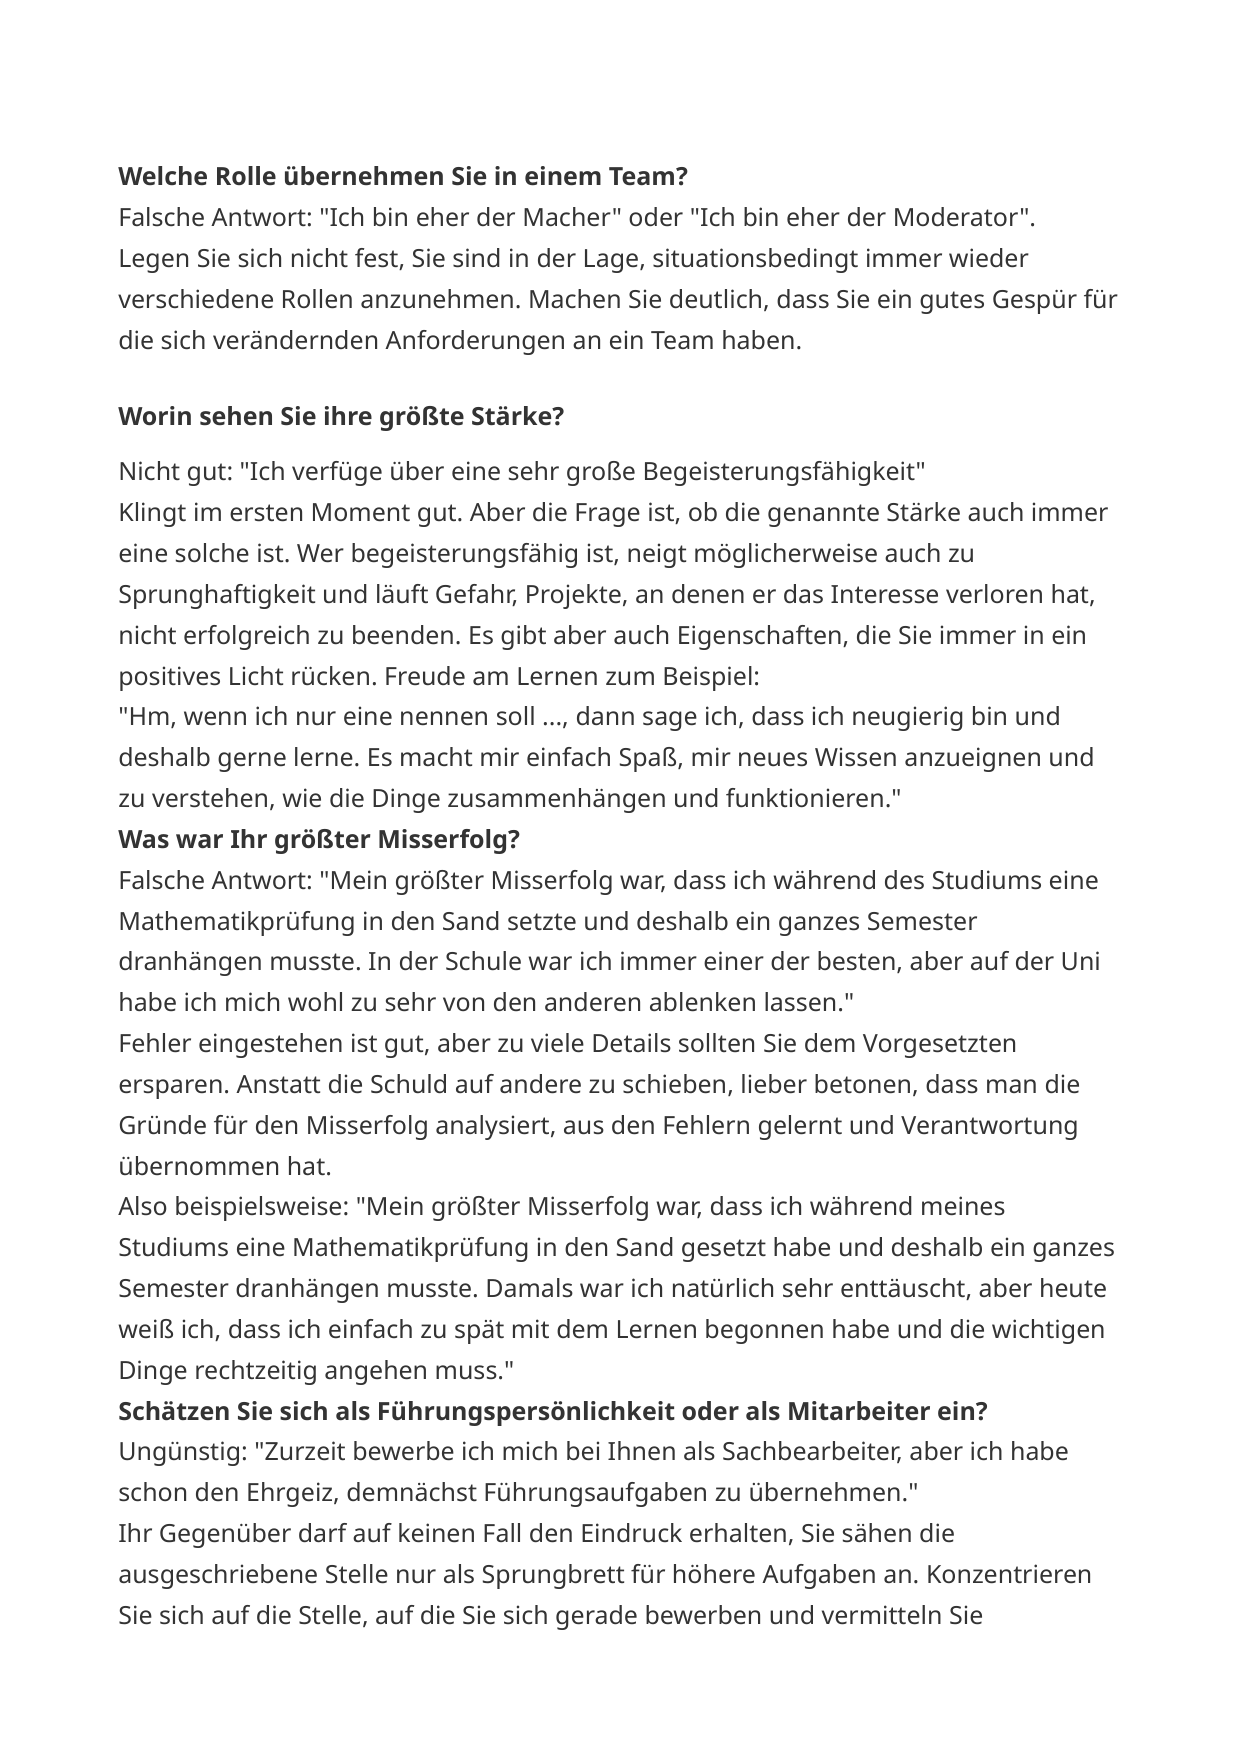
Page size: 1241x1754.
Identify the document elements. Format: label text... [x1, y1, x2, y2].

text Was war Ihr größter Misserfolg? [118, 822, 1122, 856]
text Also beispielsweise: "Mein größter Misserfolg war, dass ich während meines Studiums eine Mathematikprüfung in den Sand gesetzt habe und deshalb ein ganzes Semester dranhängen musste. Damals war ich natürlich sehr enttäuscht, aber heute weiß ich, dass ich einfach zu spät mit dem Lernen begonnen habe und die wichtigen Dinge rechtzeitig angehen muss." [118, 1189, 1122, 1386]
text Falsche Antwort: "Mein größter Misserfolg war, dass ich während des Studiums eine Mathematikprüfung in den Sand setzte und deshalb ein ganzes Semester dranhängen musste. In der Schule war ich immer einer der besten, aber auf der Uni habe ich mich wohl zu sehr von den anderen ablenken lassen." [118, 862, 1122, 1019]
text Legen Sie sich nicht fest, Sie sind in der Lage, situationsbedingt immer wieder verschiedene Rollen anzunehmen. Machen Sie deutlich, dass Sie ein gutes Gespür für die sich verändernden Anforderungen an ein Team haben. [118, 241, 1122, 356]
text Klingt im ersten Moment gut. Aber die Frage ist, ob die genannte Stärke auch immer eine solche ist. Wer begeisterungsfähig ist, neigt möglicherweise auch zu Sprunghaftigkeit und läuft Gefahr, Projekte, an denen er das Interesse verloren hat, nicht erfolgreich zu beenden. Es gibt aber auch Eigenschaften, die Sie immer in ein positives Licht rücken. Freude am Lernen zum Beispiel: [118, 495, 1122, 692]
text Welche Rolle übernehmen Sie in einem Team? [118, 159, 1122, 193]
text Falsche Antwort: "Ich bin eher der Macher" oder "Ich bin eher der Moderator". [118, 200, 1122, 234]
text Worin sehen Sie ihre größte Stärke? [118, 363, 1122, 433]
text Ungünstig: "Zurzeit bewerbe ich mich bei Ihnen als Sachbearbeiter, aber ich habe schon den Ehrgeiz, demnächst Führungsaufgaben zu übernehmen." [118, 1434, 1122, 1509]
text Ihr Gegenüber darf auf keinen Fall den Eindruck erhalten, Sie sähen die ausgeschriebene Stelle nur als Sprungbrett für höhere Aufgaben an. Konzentrieren Sie sich auf die Stelle, auf die Sie sich gerade bewerben und vermitteln Sie [118, 1516, 1122, 1631]
text Fehler eingestehen ist gut, aber zu viele Details sollten Sie dem Vorgesetzten ersparen. Anstatt die Schuld auf andere zu schieben, lieber betonen, dass man die Gründe für den Misserfolg analysiert, aus den Fehlern gelernt und Verantwortung übernommen hat. [118, 1026, 1122, 1182]
text "Hm, wenn ich nur eine nennen soll ..., dann sage ich, dass ich neugierig bin und deshalb gerne lerne. Es macht mir einfach Spaß, mir neues Wissen anzueignen und zu verstehen, wie die Dinge zusammenhängen und funktionieren." [118, 699, 1122, 815]
text Nicht gut: "Ich verfüge über eine sehr große Begeisterungsfähigkeit" [118, 454, 1122, 488]
text Schätzen Sie sich als Führungspersönlichkeit oder als Mitarbeiter ein? [118, 1393, 1122, 1427]
